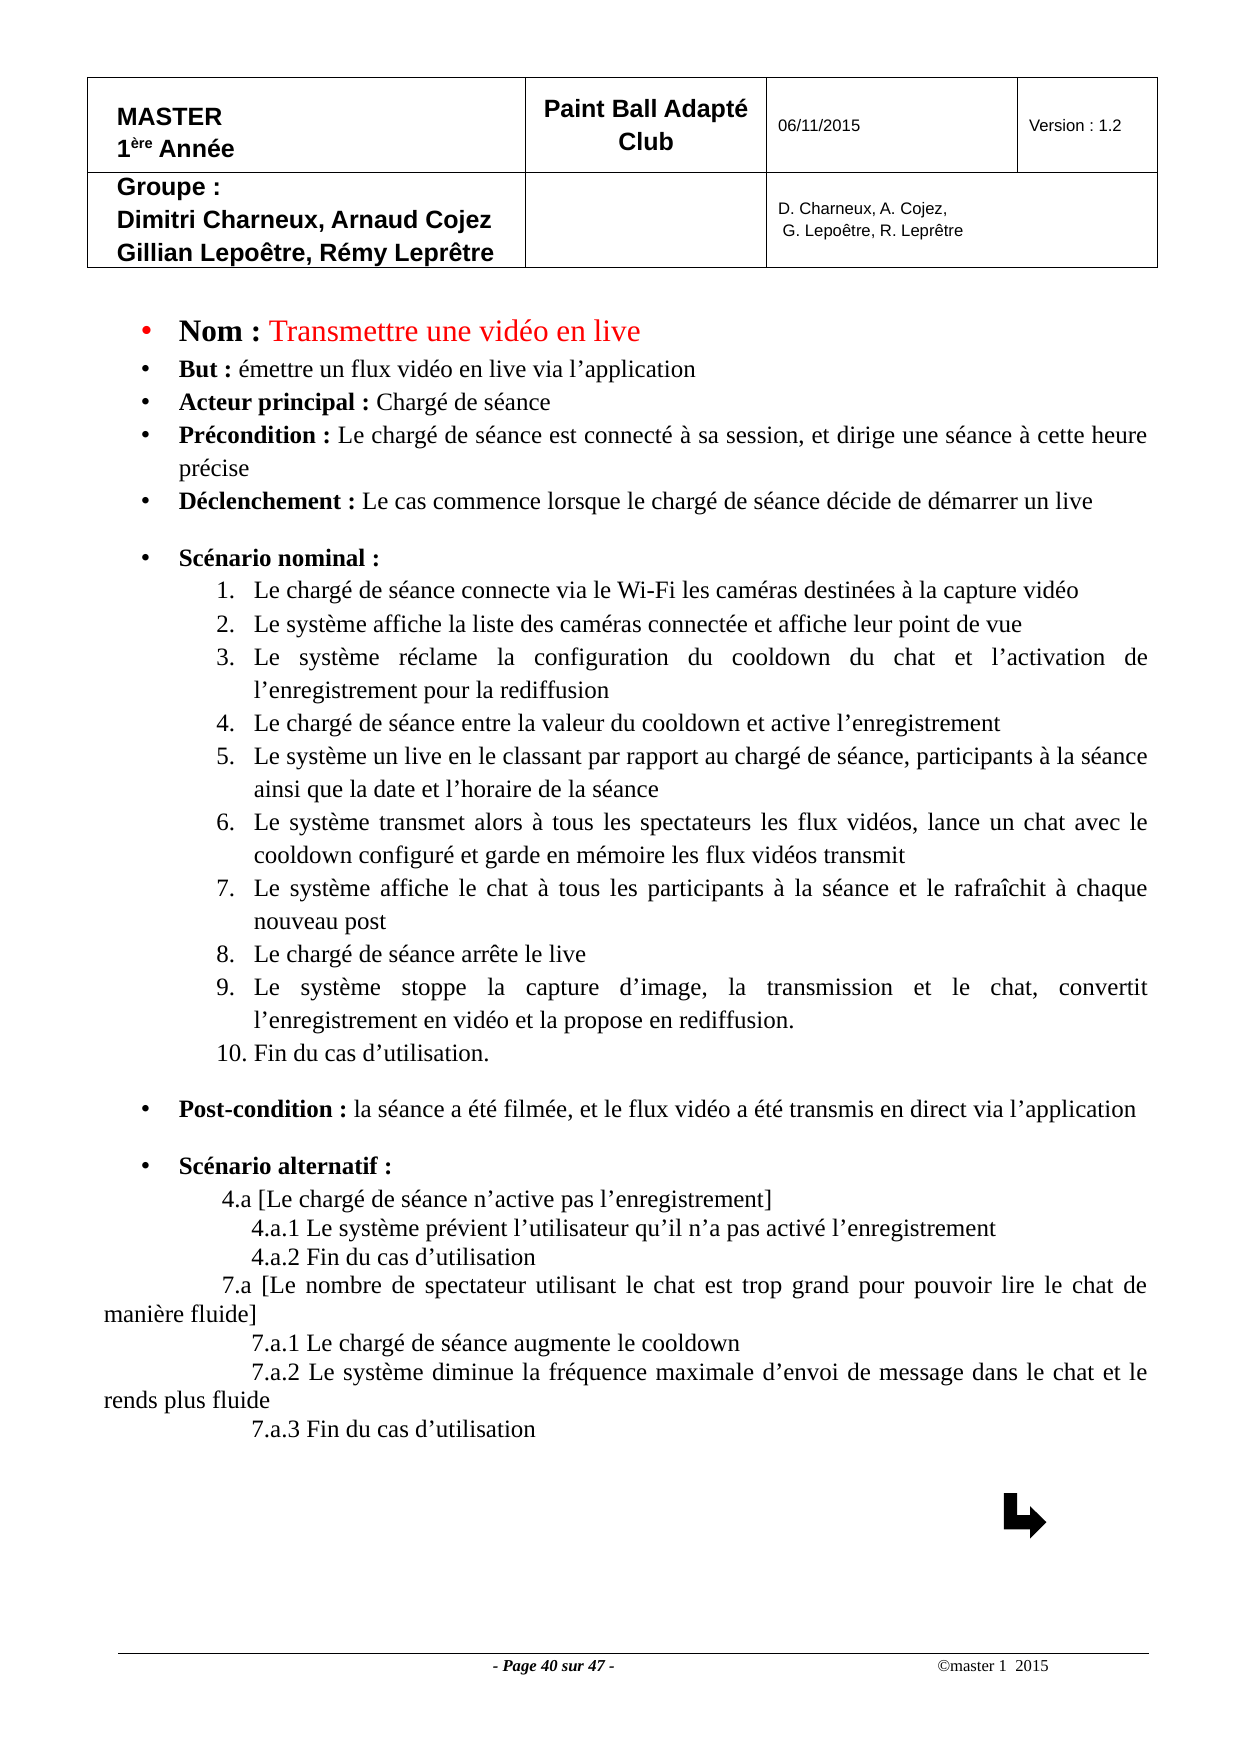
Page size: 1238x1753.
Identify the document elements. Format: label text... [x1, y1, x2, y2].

list Le chargé de séance connecte via le Wi-Fi les caméras destinées à la capture vidéo [216, 576, 1149, 604]
list But : émettre un flux vidéo en live via l’application [141, 354, 1149, 383]
list Acteur principal : Chargé de séance [141, 387, 1149, 416]
list Le système affiche le chat à tous les participants à la séance et le rafraîchit à chaque nouveau post [216, 873, 1149, 934]
list Le chargé de séance arrête le live [216, 939, 1149, 968]
text 7.a.3 Fin du cas d’utilisation [103, 1414, 1149, 1443]
list Post-condition : la séance a été filmée, et le flux vidéo a été transmis en direct via l’application [141, 1094, 1149, 1123]
list Le système réclame la configuration du cooldown du chat et l’activation de l’enregistrement pour la rediffusion [216, 642, 1149, 703]
list Le système affiche la liste des caméras connectée et affiche leur point de vue [216, 609, 1149, 637]
text 7.a.1 Le chargé de séance augmente le cooldown [103, 1328, 1149, 1357]
list Nom : Transmettre une vidéo en live [141, 313, 1149, 348]
text 7.a [Le nombre de spectateur utilisant le chat est trop grand pour pouvoir lire le chat de manière fluide] [103, 1271, 1149, 1328]
list Fin du cas d’utilisation. [216, 1038, 1149, 1067]
list Le chargé de séance entre la valeur du cooldown et active l’enregistrement [216, 708, 1149, 736]
list Scénario nominal : [141, 543, 1149, 571]
list Le système un live en le classant par rapport au chargé de séance, participants à la séance ainsi que la date et l’horaire de la séance [216, 741, 1149, 802]
text 7.a.2 Le système diminue la fréquence maximale d’envoi de message dans le chat et le rends plus fluide [103, 1357, 1149, 1414]
text 4.a [Le chargé de séance n’active pas l’enregistrement] [103, 1184, 1149, 1213]
text 4.a.2 Fin du cas d’utilisation [103, 1242, 1149, 1271]
list Le système transmet alors à tous les spectateurs les flux vidéos, lance un chat avec le cooldown configuré et garde en mémoire les flux vidéos transmit [216, 807, 1149, 868]
list Précondition : Le chargé de séance est connecté à sa session, et dirige une séance à cette heure précise [141, 420, 1149, 482]
list Le système stoppe la capture d’image, la transmission et le chat, convertit l’enregistrement en vidéo et la propose en rediffusion. [216, 972, 1149, 1034]
list Scénario alternatif : [141, 1151, 1149, 1180]
text 4.a.1 Le système prévient l’utilisateur qu’il n’a pas activé l’enregistrement [103, 1213, 1149, 1242]
list Déclenchement : Le cas commence lorsque le chargé de séance décide de démarrer un live [141, 486, 1149, 515]
